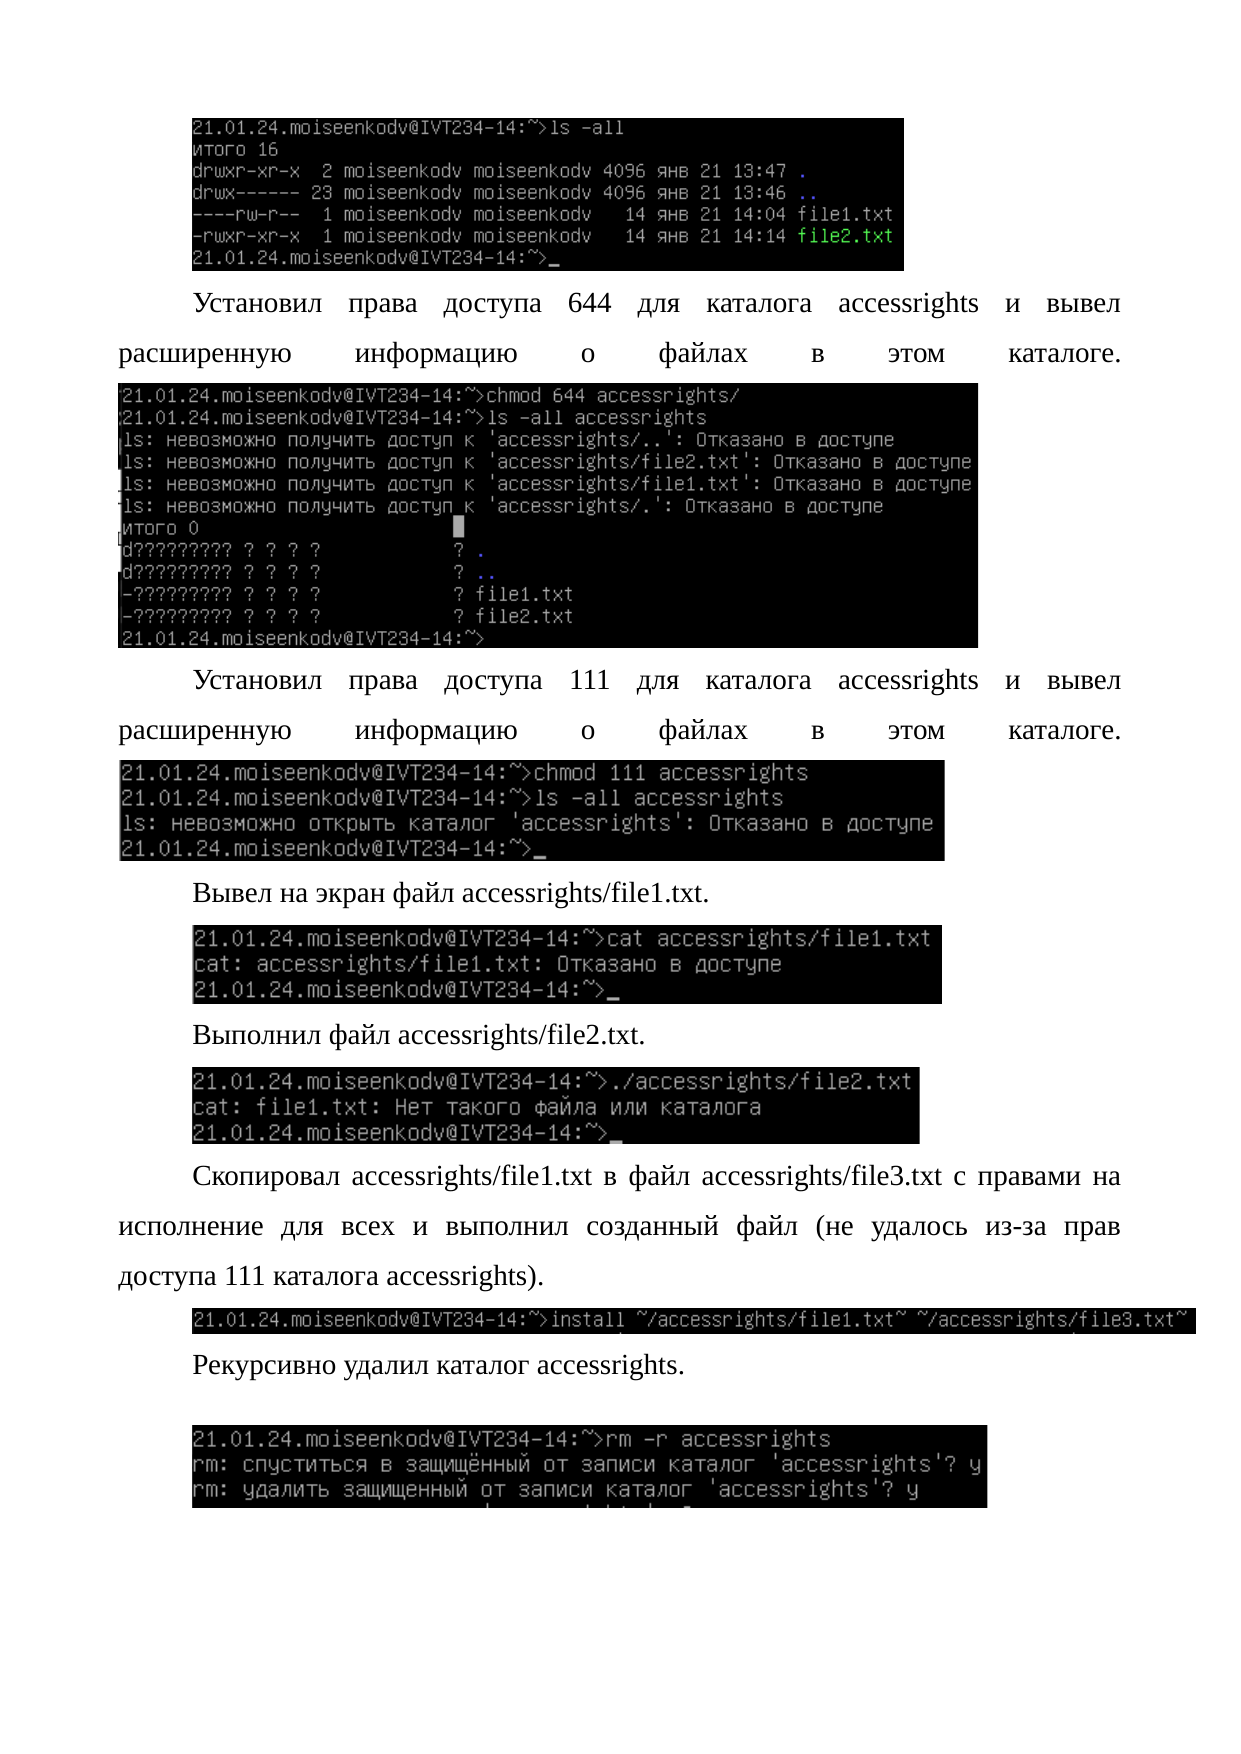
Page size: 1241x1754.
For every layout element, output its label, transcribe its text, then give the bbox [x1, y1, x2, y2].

text Рекурсивно удалил каталог accessrights. [118, 1347, 1122, 1381]
text Скопировал accessrights/file1.txt в файл accessrights/file3.txt с правами на исполнение для всех и выполнил созданный файл (не удалось из-за прав доступа 111 каталога accessrights). [118, 1158, 1122, 1292]
text Установил права доступа 111 для каталога accessrights и вывел расширенную информацию о файлах в этом каталоге. [118, 662, 1122, 860]
text Установил права доступа 644 для каталога accessrights и вывел расширенную информацию о файлах в этом каталоге. [118, 285, 1122, 648]
text Вывел на экран файл accessrights/file1.txt. [118, 875, 1122, 908]
text Выполнил файл accessrights/file2.txt. [118, 1017, 1122, 1051]
